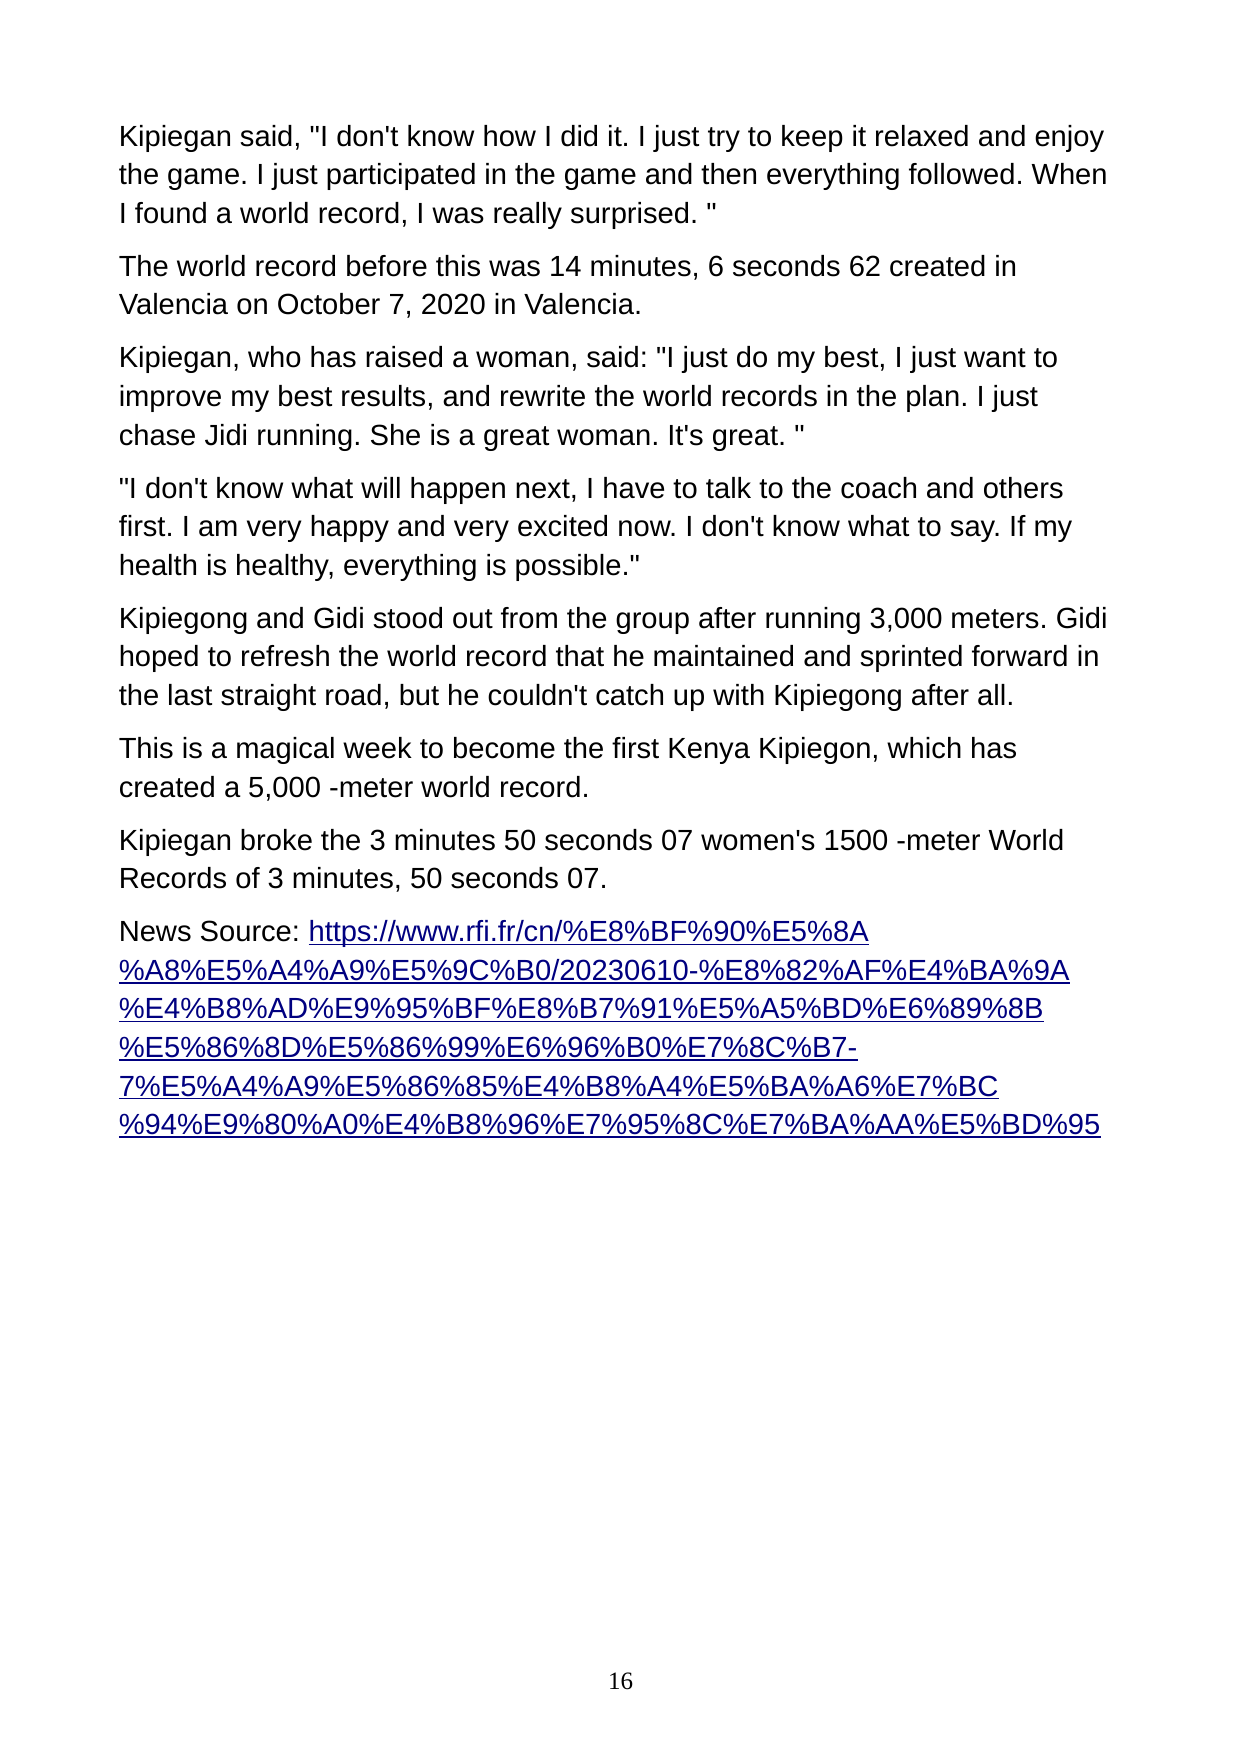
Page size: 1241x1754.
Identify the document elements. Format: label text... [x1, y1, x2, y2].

text Kipiegan, who has raised a woman, said: "I just do my best, I just want to improve my best results, and rewrite the world records in the plan. I just chase Jidi running. She is a great woman. It's great. " [118, 340, 1122, 451]
text "I don't know what will happen next, I have to talk to the coach and others first. I am very happy and very excited now. I don't know what to say. If my health is healthy, everything is possible." [118, 471, 1122, 581]
text Kipiegong and Gidi stood out from the group after running 3,000 meters. Gidi hoped to refresh the world record that he maintained and sprinted forward in the last straight road, but he couldn't catch up with Kipiegong after all. [118, 601, 1122, 711]
text This is a magical week to become the first Kenya Kipiegon, which has created a 5,000 -meter world record. [118, 731, 1122, 803]
text Kipiegan said, "I don't know how I did it. I just try to keep it relaxed and enjoy the game. I just participated in the game and then everything followed. When I found a world record, I was really surprised. " [118, 118, 1122, 229]
text News Source: https://www.rfi.fr/cn/%E8%BF%90%E5%8A%A8%E5%A4%A9%E5%9C%B0/20230610-%E8%82%AF%E4%BA%9A%E4%B8%AD%E9%95%BF%E8%B7%91%E5%A5%BD%E6%89%8B%E5%86%8D%E5%86%99%E6%96%B0%E7%8C%B7-7%E5%A4%A9%E5%86%85%E4%B8%A4%E5%BA%A6%E7%BC%94%E9%80%A0%E4%B8%96%E7%95%8C%E7%BA%AA%E5%BD%95 [118, 914, 1122, 1141]
text Kipiegan broke the 3 minutes 50 seconds 07 women's 1500 -meter World Records of 3 minutes, 50 seconds 07. [118, 823, 1122, 895]
text The world record before this was 14 minutes, 6 seconds 62 created in Valencia on October 7, 2020 in Valencia. [118, 249, 1122, 321]
